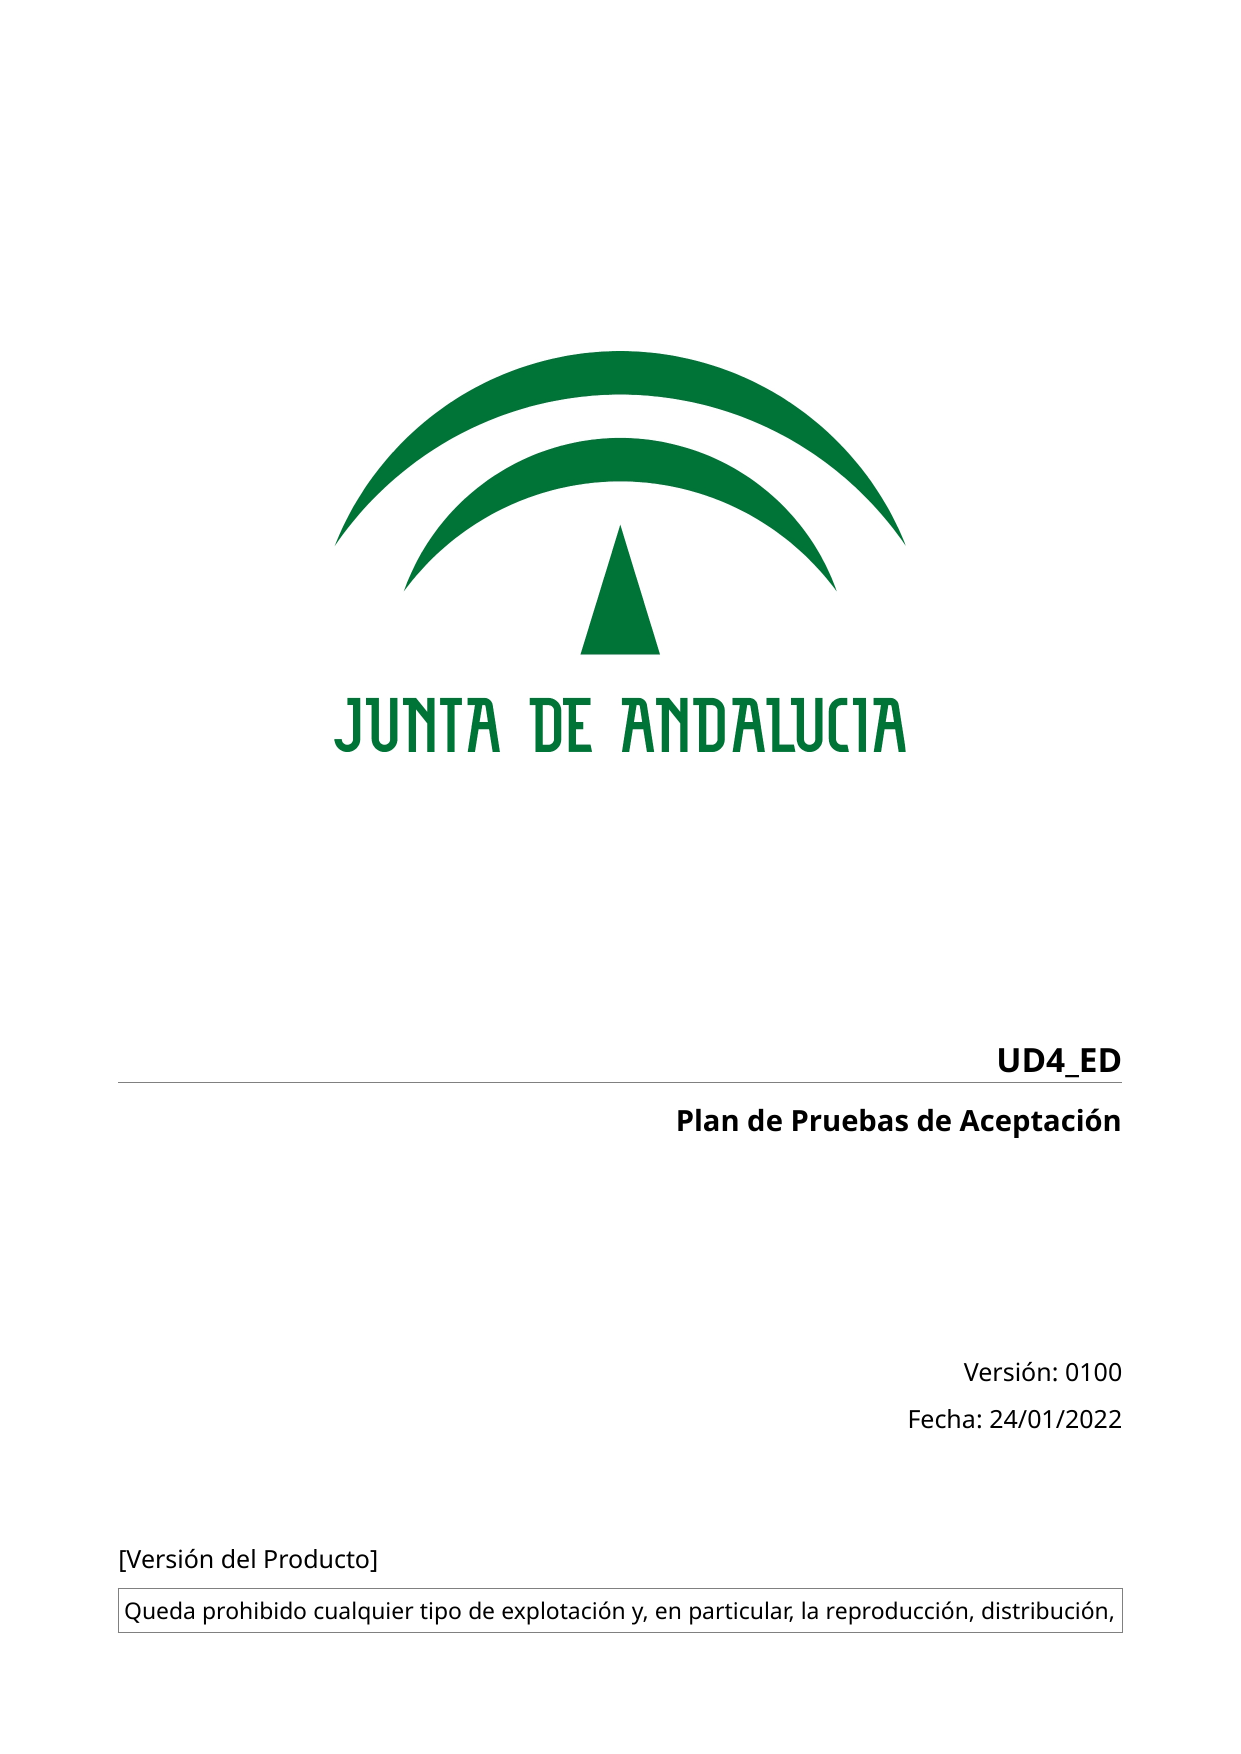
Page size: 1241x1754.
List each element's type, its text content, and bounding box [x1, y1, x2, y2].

title Plan de Pruebas de Aceptación [118, 1101, 1122, 1140]
text Fecha: 24/01/2022 [118, 1402, 1122, 1436]
text Versión: 0100 [118, 1355, 1122, 1389]
text [Versión del Producto] [118, 1541, 1122, 1575]
table_header Queda prohibido cualquier tipo de explotación y, en particular, la reproducción, distribución, [119, 1589, 1122, 1632]
picture [334, 351, 906, 752]
text UD4_ED [118, 1036, 1122, 1082]
